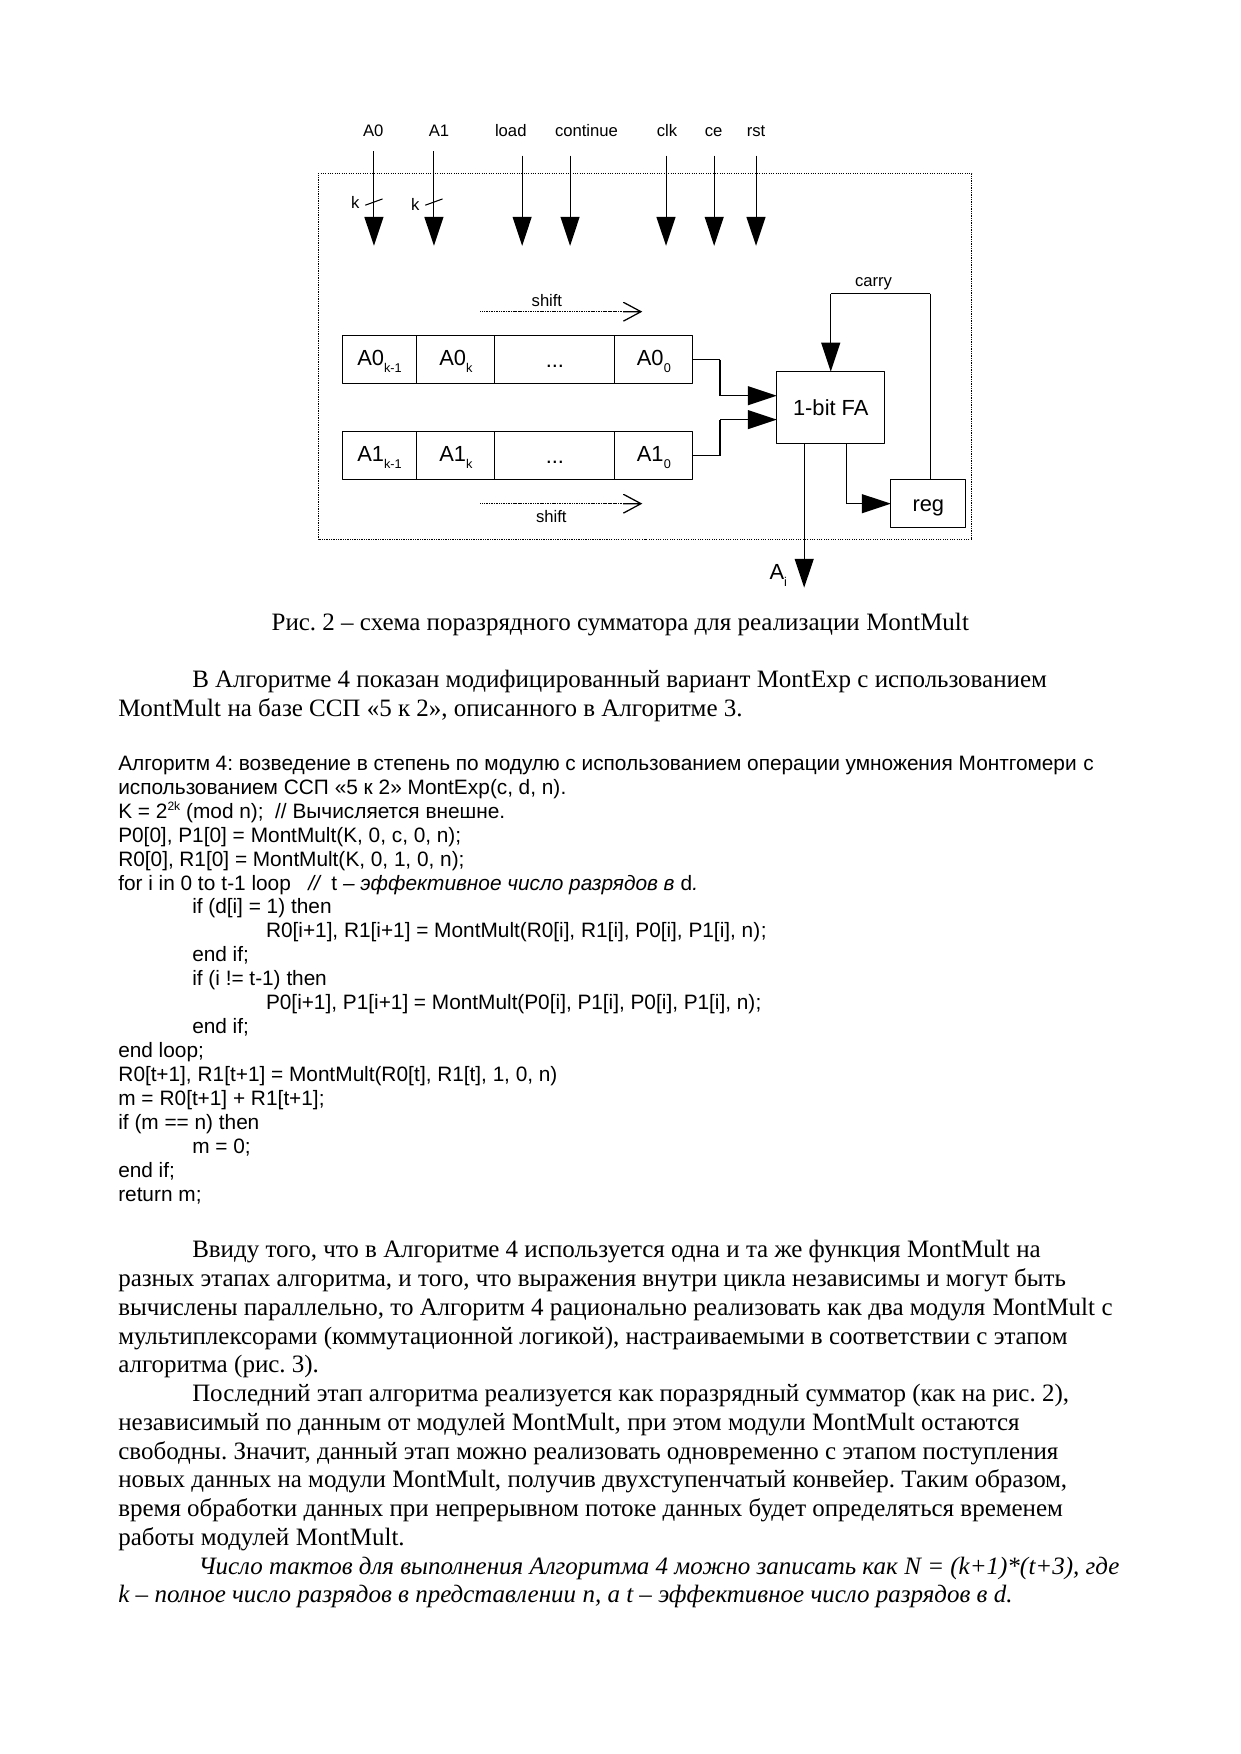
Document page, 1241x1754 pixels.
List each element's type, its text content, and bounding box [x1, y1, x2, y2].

text R0[i+1], R1[i+1] = MontMult(R0[i], R1[i], P0[i], P1[i], n); [118, 918, 1122, 942]
text m = R0[t+1] + R1[t+1]; [118, 1086, 1122, 1110]
text return m; [118, 1182, 1122, 1206]
text end if; [118, 1014, 1122, 1038]
text В Алгоритме 4 показан модифицированный вариант MontExp c использованием MontMult на базе ССП «5 к 2», описанного в Алгоритме 3. [118, 664, 1122, 722]
text end if; [118, 1158, 1122, 1182]
text if (d[i] = 1) then [118, 894, 1122, 918]
text K = 22k (mod n); // Вычисляется внешне. [118, 798, 1122, 822]
text R0[t+1], R1[t+1] = MontMult(R0[t], R1[t], 1, 0, n) [118, 1062, 1122, 1086]
text P0[i+1], P1[i+1] = MontMult(P0[i], P1[i], P0[i], P1[i], n); [118, 990, 1122, 1014]
text if (m == n) then [118, 1110, 1122, 1134]
text end loop; [118, 1038, 1122, 1062]
text R0[0], R1[0] = MontMult(K, 0, 1, 0, n); [118, 846, 1122, 870]
text Последний этап алгоритма реализуется как поразрядный сумматор (как на рис. 2), независимый по данным от модулей MontMult, при этом модули MontMult остаются свободны. Значит, данный этап можно реализовать одновременно с этапом поступления новых данных на модули MontMult, получив двухступенчатый конвейер. Таким образом, время обработки данных при непрерывном потоке данных будет определяться временем работы модулей MontMult. [118, 1378, 1122, 1551]
text P0[0], P1[0] = MontMult(K, 0, c, 0, n); [118, 822, 1122, 846]
text end if; [118, 942, 1122, 966]
text for i in 0 to t-1 loop // t – эффективное число разрядов в d. [118, 870, 1122, 894]
text Ввиду того, что в Алгоритме 4 используется одна и та же функция MontMult на разных этапах алгоритма, и того, что выражения внутри цикла независимы и могут быть вычислены параллельно, то Алгоритм 4 рационально реализовать как два модуля MontMult с мультиплексорами (коммутационной логикой), настраиваемыми в соответствии с этапом алгоритма (рис. 3). [118, 1234, 1122, 1378]
text m = 0; [118, 1134, 1122, 1158]
text Число тактов для выполнения Алгоритма 4 можно записать как N = (k+1)*(t+3), где k – полное число разрядов в представлении n, а t – эффективное число разрядов в d. [118, 1551, 1122, 1608]
text Алгоритм 4: возведение в степень по модулю с использованием операции умножения Монтгомери с использованием ССП «5 к 2» MontExp(c, d, n). [118, 751, 1122, 798]
text if (i != t-1) then [118, 966, 1122, 990]
text Рис. 2 – схема поразрядного сумматора для реализации MontMult [118, 607, 1122, 636]
